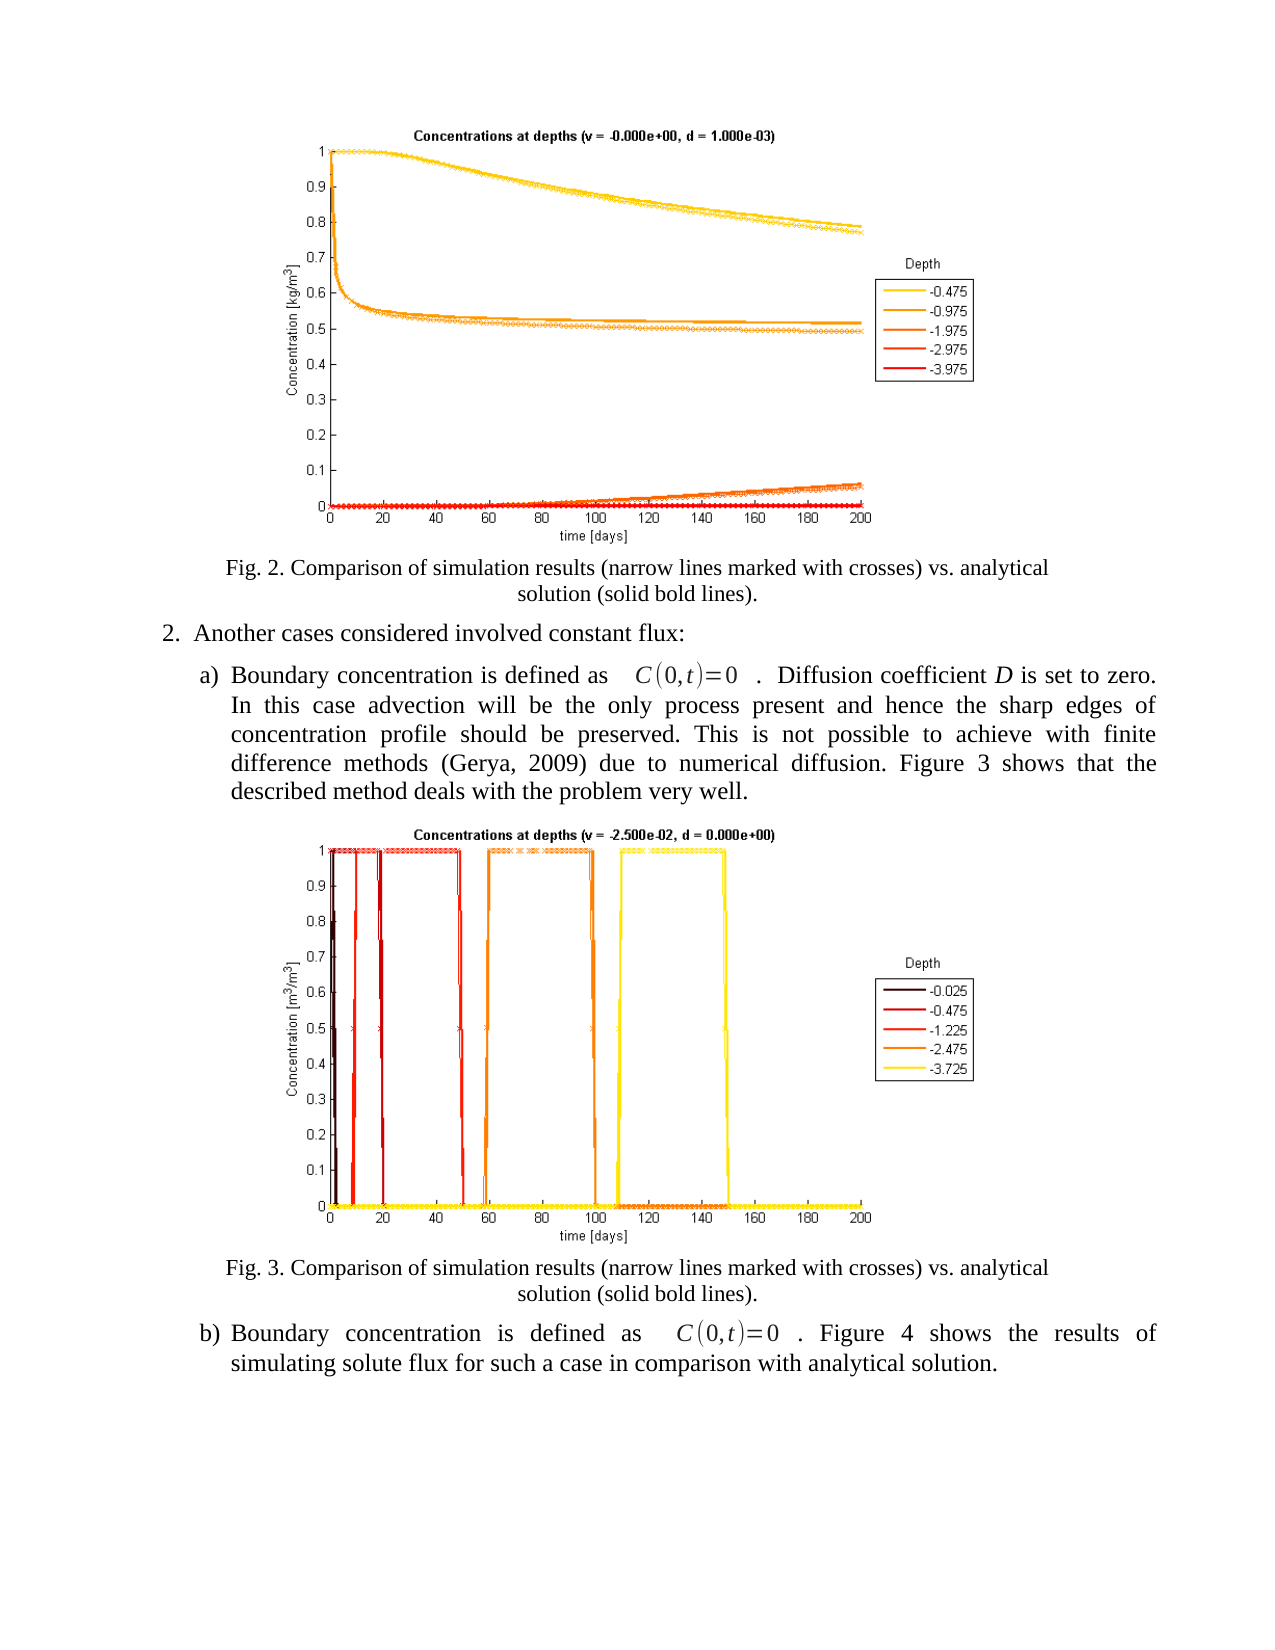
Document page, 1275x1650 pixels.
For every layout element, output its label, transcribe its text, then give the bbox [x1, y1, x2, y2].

text Fig. 3. Comparison of simulation results (narrow lines marked with crosses) vs. analytical solution (solid bold lines). [222, 1254, 1053, 1306]
text Fig. 2. Comparison of simulation results (narrow lines marked with crosses) vs. analytical solution (solid bold lines). [222, 554, 1053, 607]
list Another cases considered involved constant flux: [156, 618, 1157, 647]
picture [222, 118, 1054, 554]
list Boundary concentration is defined as . Diffusion coefficient D is set to zero. In this case advection will be the only process present and hence the sharp edges of concentration profile should be preserved. This is not possible to achieve with finite difference methods (Gerya, 2009)⁠ due to numerical diffusion. Figure 3 shows that the described method deals with the problem very well. [193, 660, 1157, 805]
picture [222, 817, 1054, 1254]
list Boundary concentration is defined as . Figure 4 shows the results of simulating solute flux for such a case in comparison with analytical solution. [193, 1318, 1157, 1377]
